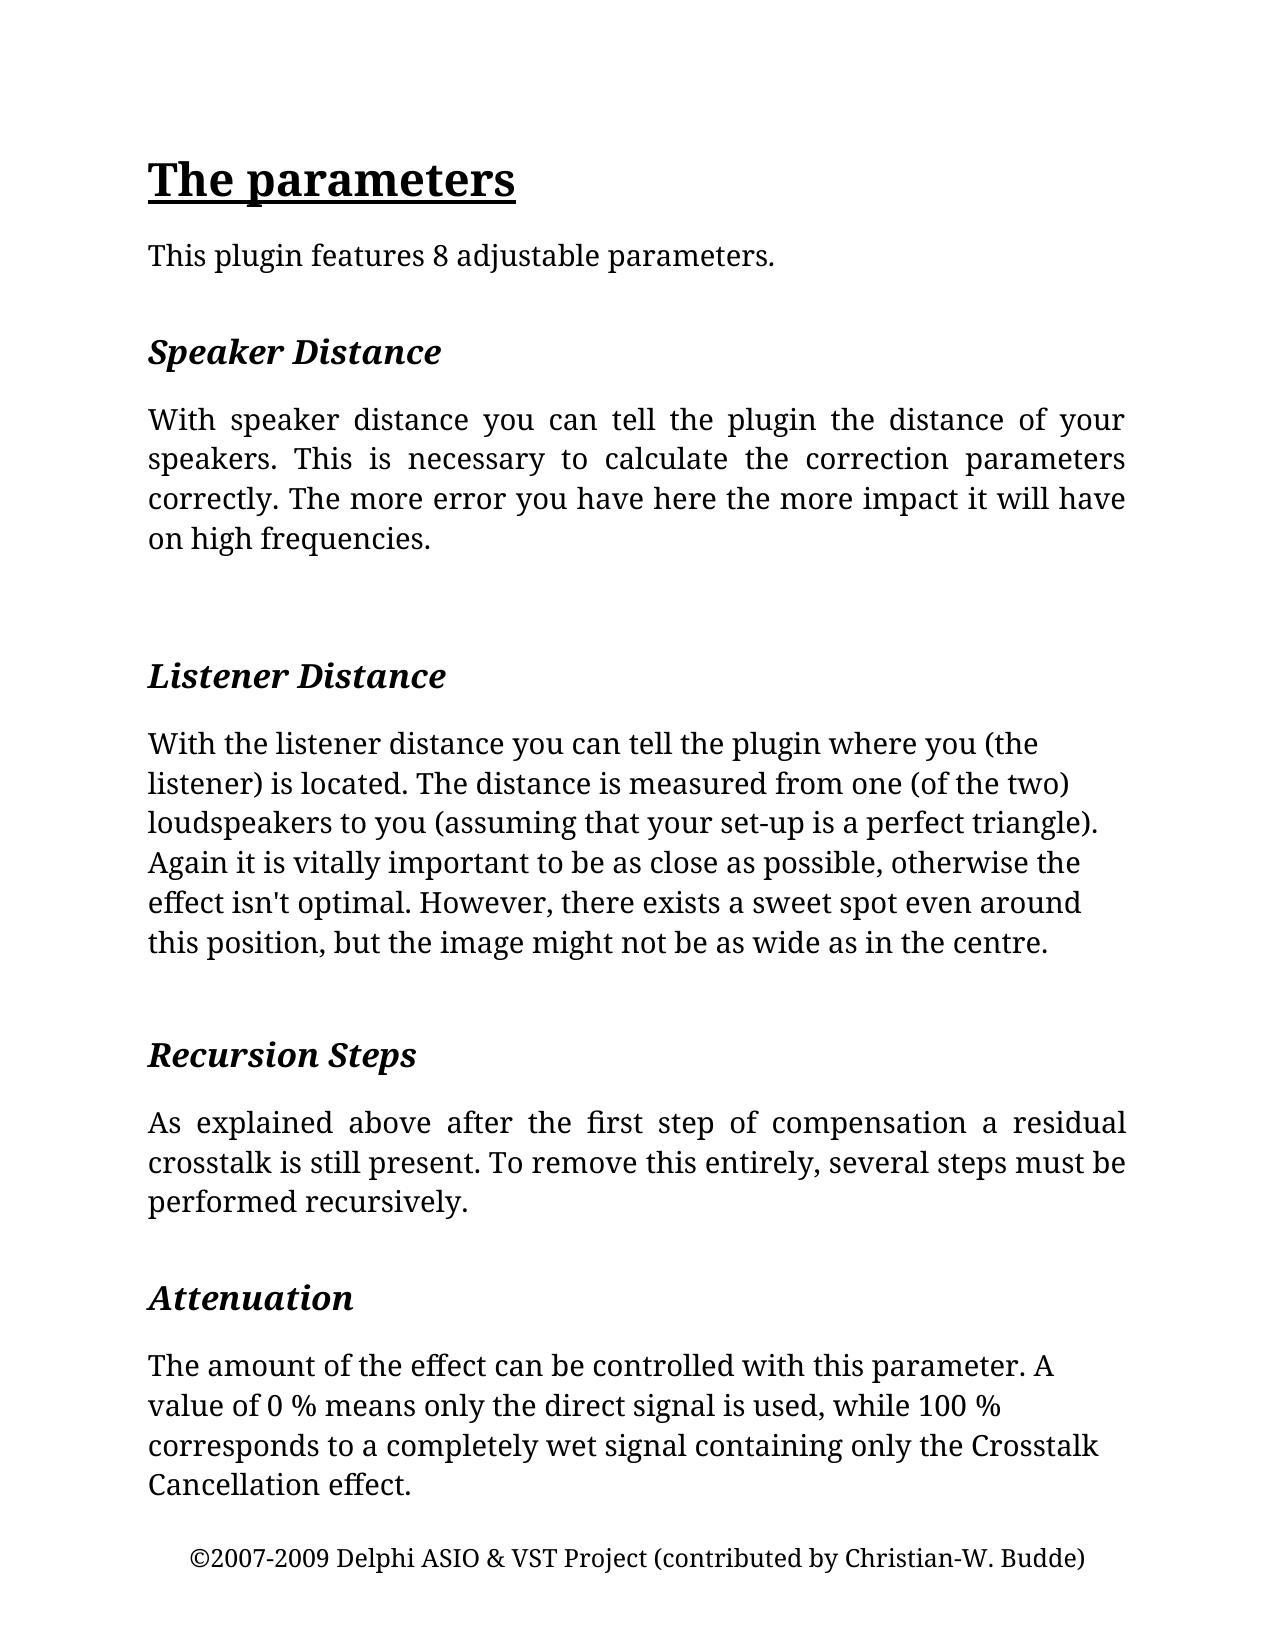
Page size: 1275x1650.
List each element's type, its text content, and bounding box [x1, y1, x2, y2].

subtitle The parameters [148, 148, 1127, 210]
subtitle Listener Distance [148, 653, 1127, 698]
text With speaker distance you can tell the plugin the distance of your speakers. This is necessary to calculate the correction parameters correctly. The more error you have here the more impact it will have on high frequencies. [148, 399, 1127, 558]
text As explained above after the first step of compensation a residual crosstalk is still present. To remove this entirely, several steps must be performed recursively. [148, 1102, 1127, 1221]
subtitle Speaker Distance [148, 328, 1127, 374]
text This plugin features 8 adjustable parameters. [148, 235, 1127, 275]
subtitle Attenuation [148, 1275, 1127, 1321]
text The amount of the effect can be controlled with this parameter. A value of 0 % means only the direct signal is used, while 100 % corresponds to a completely wet signal containing only the Crosstalk Cancellation effect. [148, 1346, 1127, 1504]
text With the listener distance you can tell the plugin where you (the listener) is located. The distance is measured from one (of the two) loudspeakers to you (assuming that your set-up is a perfect triangle). Again it is vitally important to be as close as possible, otherwise the effect isn't optimal. However, there exists a sweet spot even around this position, but the image might not be as wide as in the centre. [148, 723, 1127, 962]
subtitle Recursion Steps [148, 1032, 1127, 1077]
